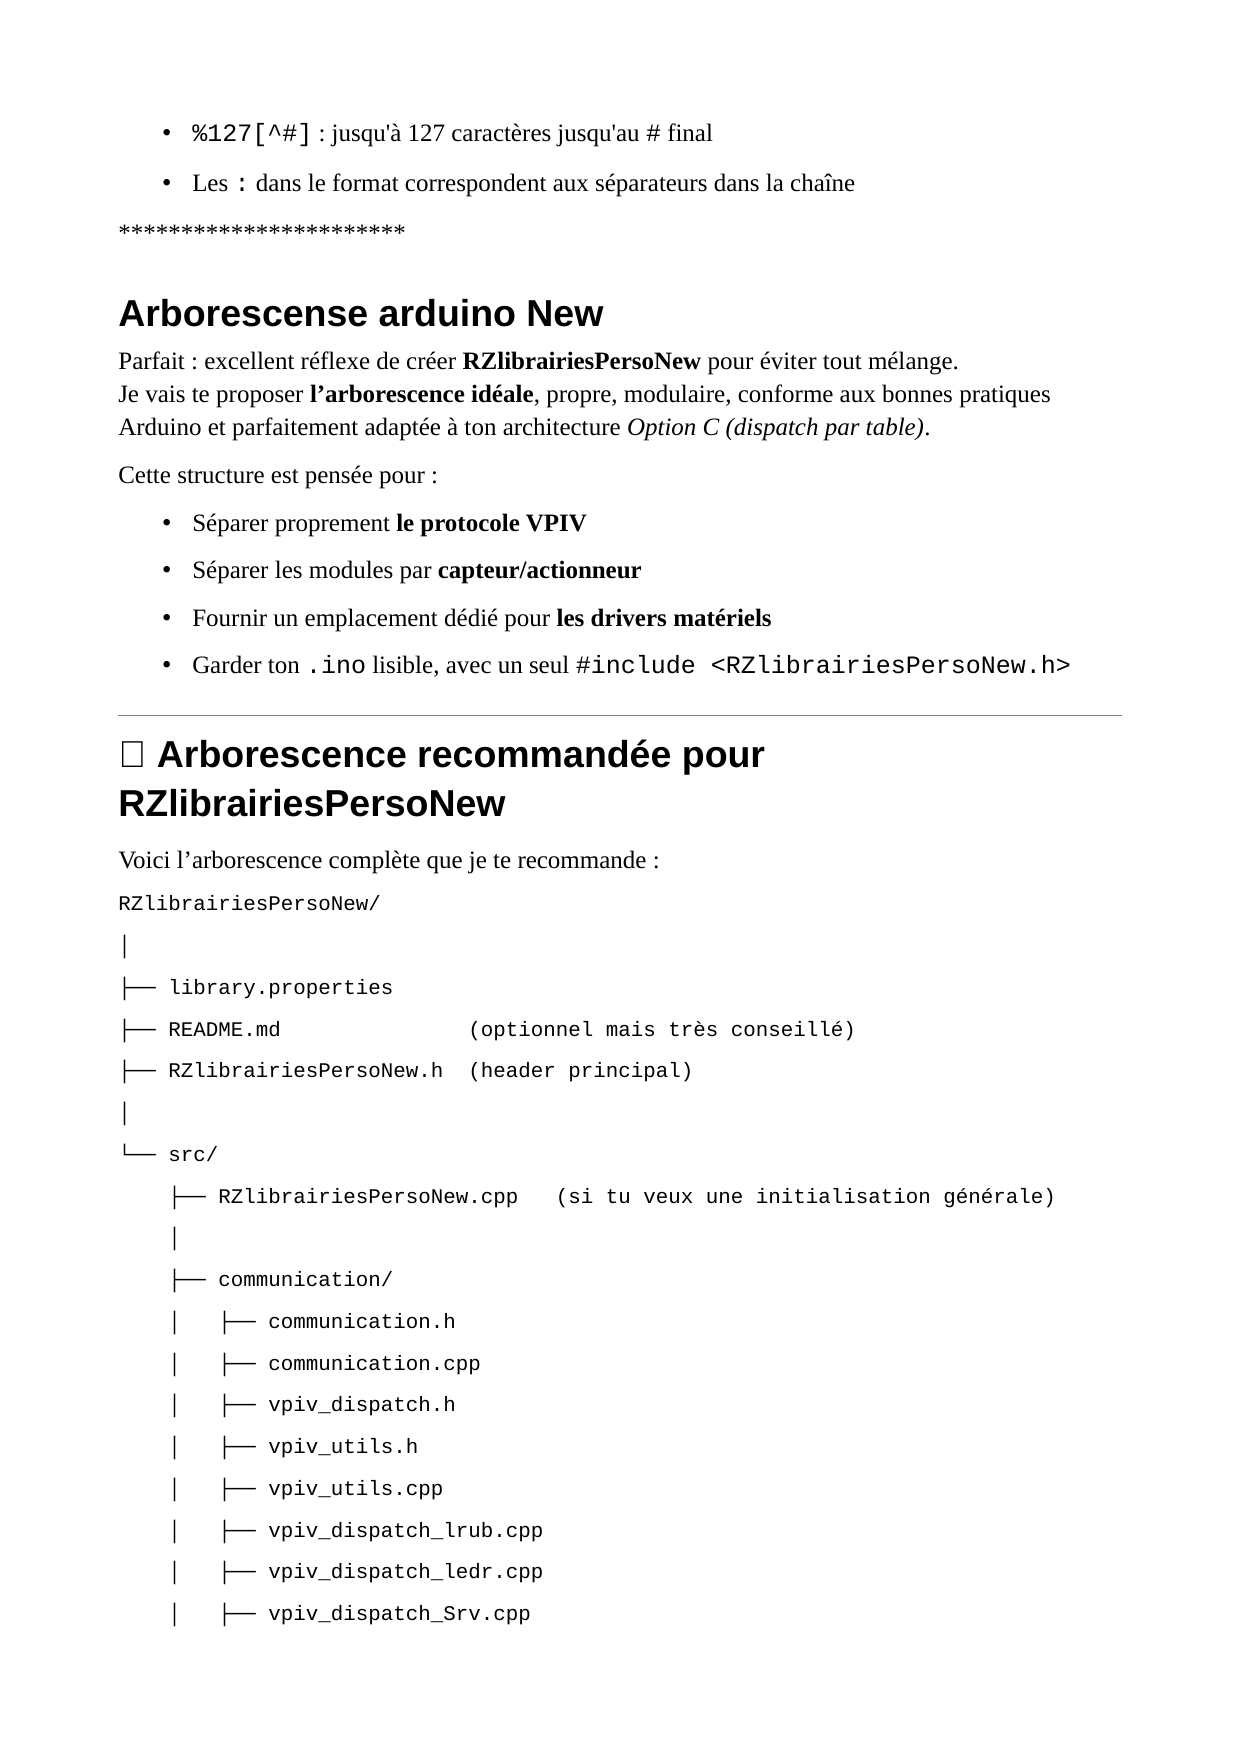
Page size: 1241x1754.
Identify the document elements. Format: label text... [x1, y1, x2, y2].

text │ ├── communication.cpp [225, 1353, 1122, 1376]
list Séparer proprement le protocole VPIV [162, 508, 1122, 536]
list Garder ton .ino lisible, avec un seul #include <RZlibrairiesPersoNew.h> [162, 650, 1122, 681]
subtitle 📁 Arborescence recommandée pour RZlibrairiesPersoNew [118, 732, 1122, 824]
text ├── communication/ [118, 1269, 1122, 1293]
list %127[^#] : jusqu'à 127 caractères jusqu'au # final [162, 118, 1122, 149]
text ├── library.properties [125, 977, 1122, 1000]
text └── src/ [118, 1144, 1122, 1167]
text │ ├── vpiv_dispatch_lrub.cpp [225, 1520, 1122, 1543]
text ├── RZlibrairiesPersoNew.cpp (si tu veux une initialisation générale) [175, 1186, 1122, 1209]
text │ ├── vpiv_dispatch_ledr.cpp [118, 1562, 1122, 1585]
text │ ├── communication.cpp [175, 1353, 224, 1376]
text │ [118, 1227, 1122, 1251]
list Séparer les modules par capteur/actionneur [162, 555, 1122, 584]
text │ ├── communication.cpp [118, 1353, 174, 1376]
text │ ├── communication.h [118, 1311, 174, 1334]
list Fournir un emplacement dédié pour les drivers matériels [162, 603, 1122, 632]
text │ [118, 1102, 1122, 1126]
text │ ├── vpiv_dispatch_Srv.cpp [118, 1603, 1122, 1627]
text Parfait : excellent réflexe de créer RZlibrairiesPersoNew pour éviter tout mélange. Je vais te proposer l’arborescence idéale, propre, modulaire, conforme aux bonnes pratiques Arduino et parfaitement adaptée à ton architecture Option C (dispatch par table). [118, 346, 1122, 441]
text Cette structure est pensée pour : [118, 460, 1122, 489]
list Les : dans le format correspondent aux séparateurs dans la chaîne [162, 168, 1122, 199]
text │ ├── vpiv_dispatch.h [118, 1394, 1122, 1418]
text │ ├── vpiv_dispatch_lrub.cpp [118, 1520, 174, 1543]
text *********************** [118, 218, 1122, 247]
text │ ├── vpiv_utils.h [118, 1436, 1122, 1460]
text │ ├── vpiv_utils.cpp [118, 1478, 1122, 1502]
text RZlibrairiesPersoNew/ [118, 893, 1122, 917]
text │ ├── communication.h [175, 1311, 224, 1334]
text │ ├── communication.h [225, 1311, 1122, 1334]
subtitle Arborescense arduino New [118, 291, 1122, 334]
text ├── README.md (optionnel mais très conseillé) [118, 1018, 1122, 1042]
text ├── RZlibrairiesPersoNew.h (header principal) [118, 1060, 1122, 1084]
text │ ├── vpiv_dispatch_lrub.cpp [175, 1520, 224, 1543]
text │ [118, 935, 1122, 959]
text Voici l’arborescence complète que je te recommande : [118, 846, 1122, 874]
